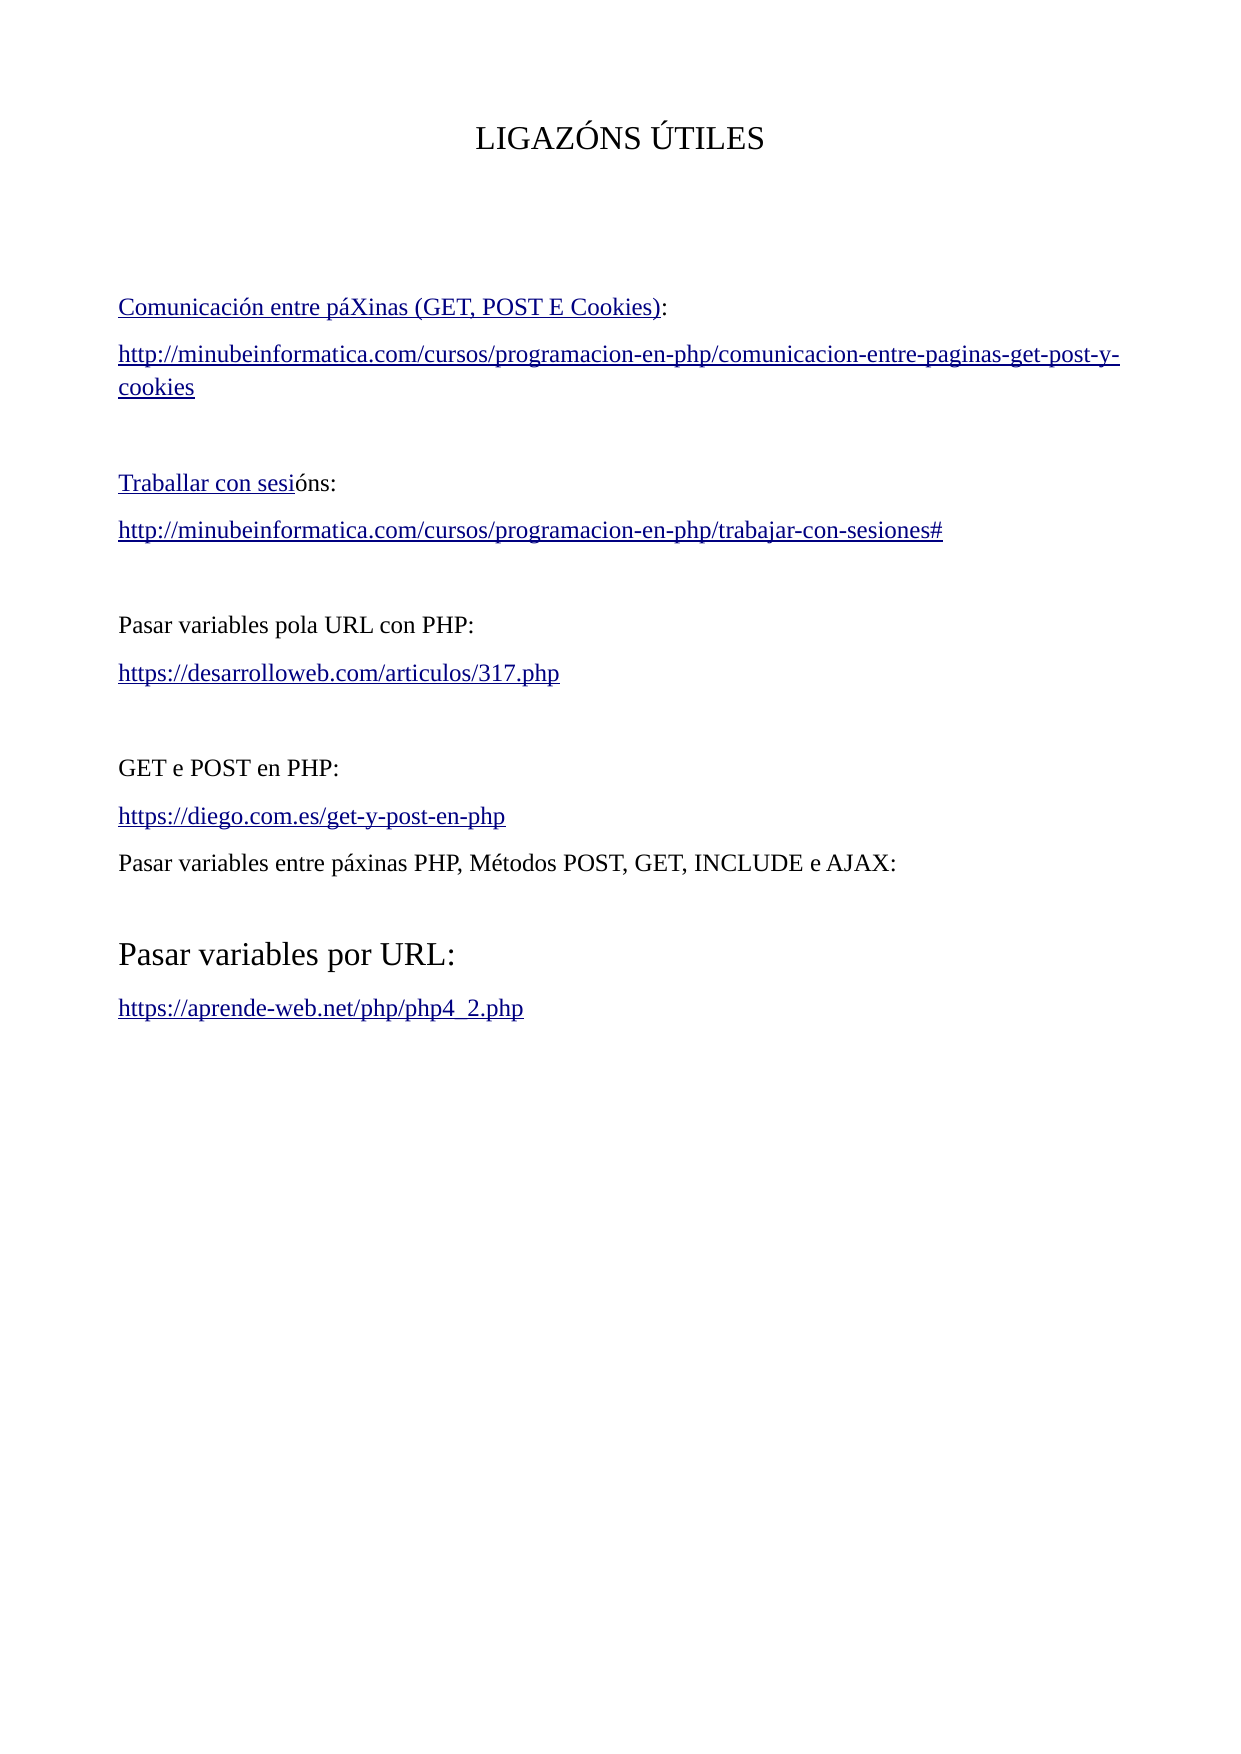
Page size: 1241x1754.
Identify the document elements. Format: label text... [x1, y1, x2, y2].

text LIGAZÓNS ÚTILES [118, 118, 1122, 156]
text GET e POST en PHP: [118, 753, 1122, 782]
text Comunicación entre páXinas (GET, POST E Cookies): [118, 292, 1122, 321]
text Pasar variables pola URL con PHP: [118, 610, 1122, 639]
text http://minubeinformatica.com/cursos/programacion-en-php/trabajar-con-sesiones# [118, 515, 1122, 544]
text Traballar con sesións: [118, 468, 1122, 496]
text https://aprende-web.net/php/php4_2.php [118, 993, 1122, 1022]
text https://diego.com.es/get-y-post-en-php [118, 801, 1122, 829]
text https://desarrolloweb.com/articulos/317.php [118, 658, 1122, 687]
text Pasar variables entre páxinas PHP, Métodos POST, GET, INCLUDE e AJAX: [118, 848, 1122, 877]
text Pasar variables por URL: [118, 934, 1122, 973]
text http://minubeinformatica.com/cursos/programacion-en-php/comunicacion-entre-paginas-get-post-y-cookies [118, 339, 1122, 401]
